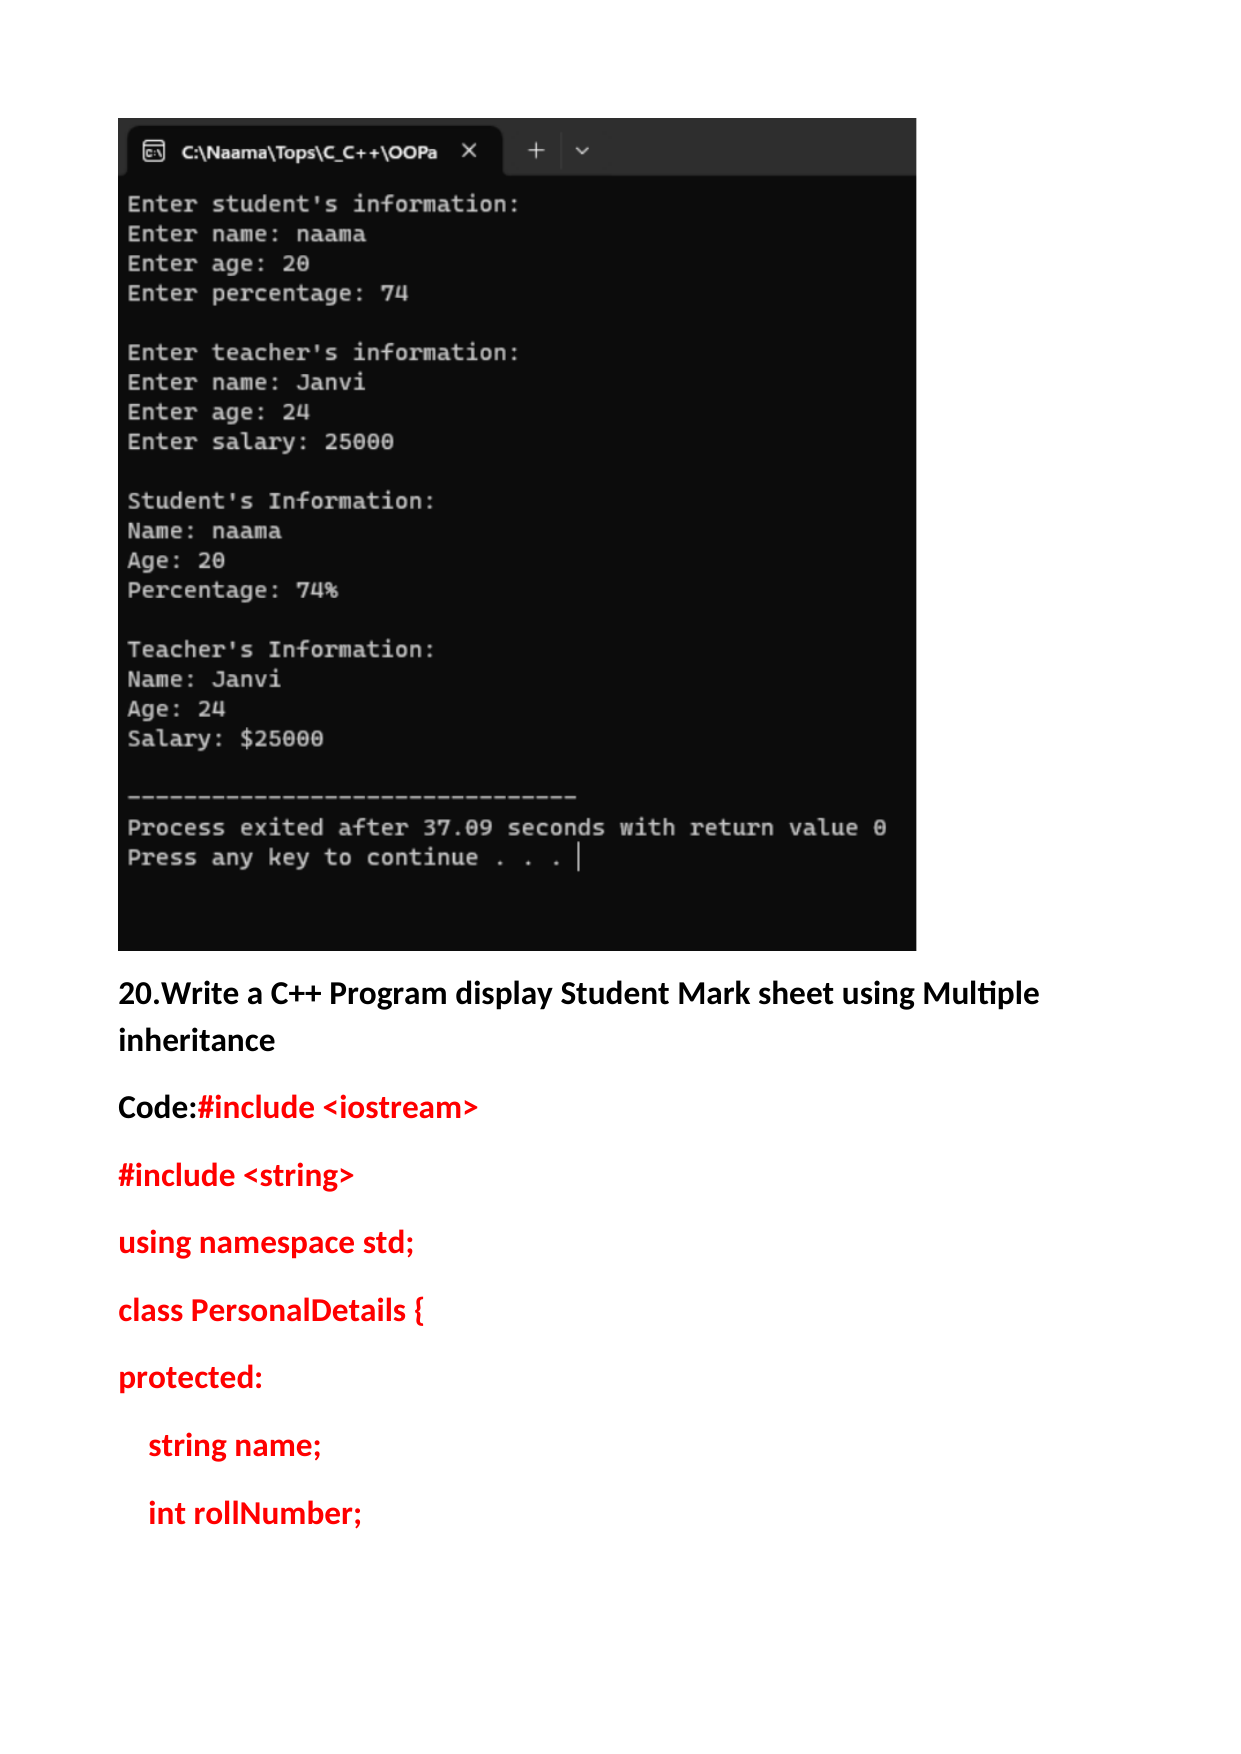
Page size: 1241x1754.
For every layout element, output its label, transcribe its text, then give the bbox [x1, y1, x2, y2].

text protected: [118, 1357, 1122, 1397]
text class PersonalDetails { [118, 1289, 1122, 1330]
text using namespace std; [118, 1221, 1122, 1262]
text int rollNumber; [118, 1492, 1122, 1532]
text string name; [118, 1424, 1122, 1465]
text #include <string> [118, 1154, 1122, 1194]
text Code:#include <iostream> [118, 1086, 1122, 1127]
text 20.Write a C++ Program display Student Mark sheet using Multiple inheritance [118, 972, 1122, 1059]
